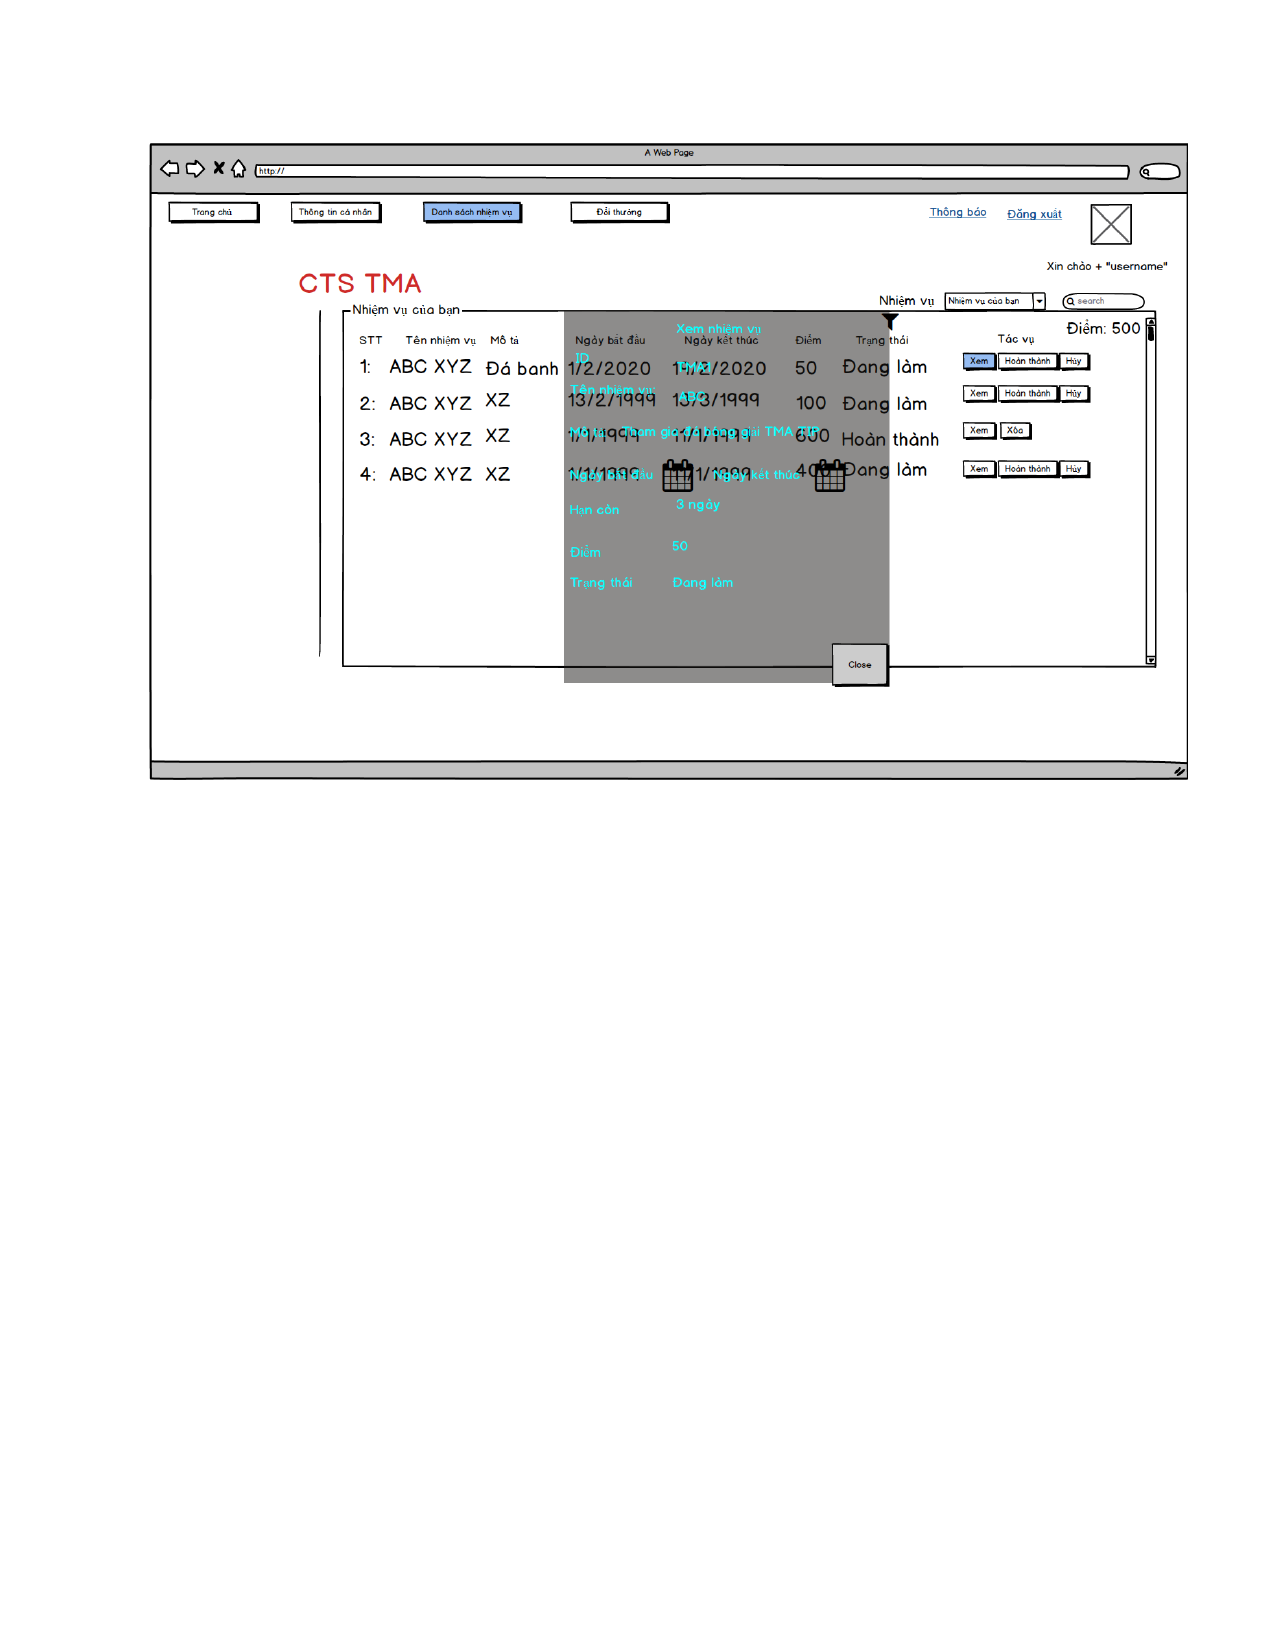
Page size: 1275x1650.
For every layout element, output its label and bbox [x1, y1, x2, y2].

picture [149, 143, 1188, 780]
